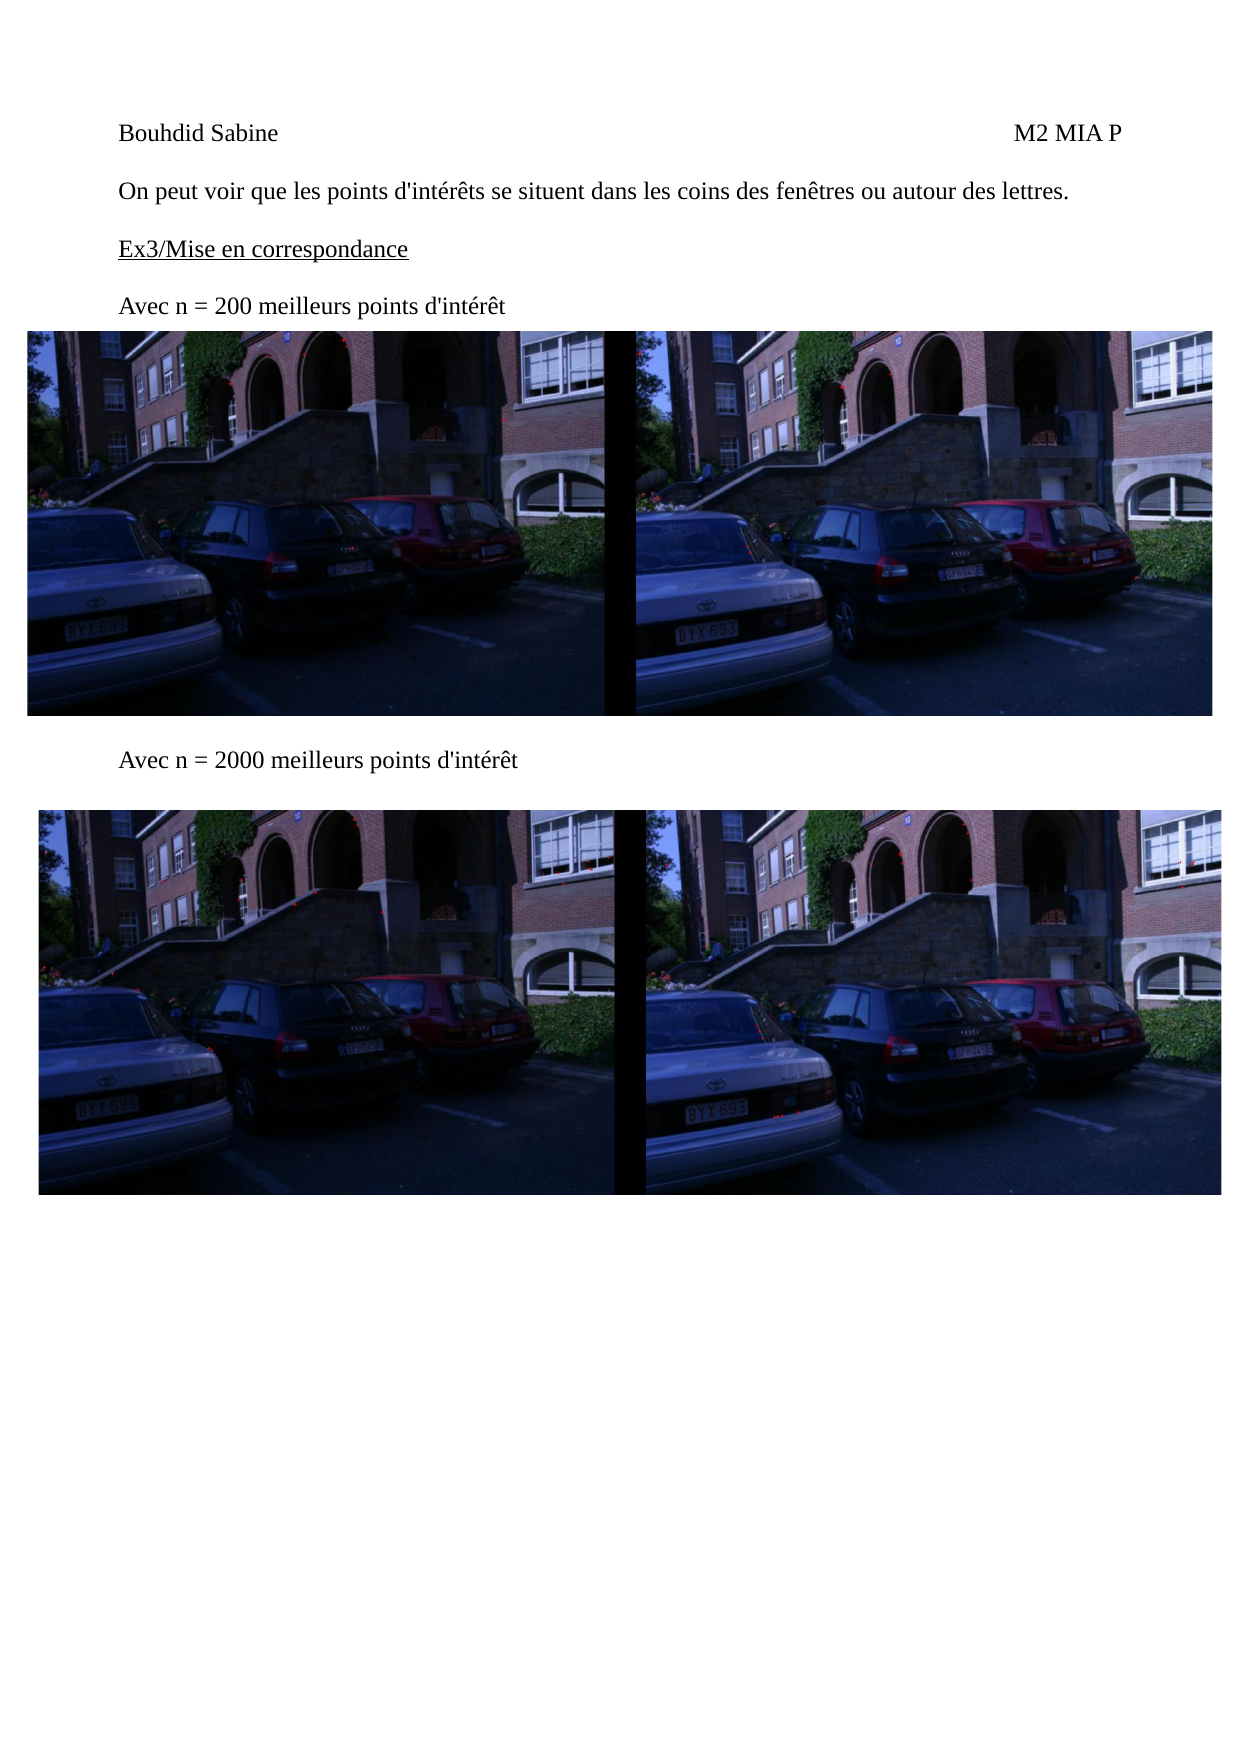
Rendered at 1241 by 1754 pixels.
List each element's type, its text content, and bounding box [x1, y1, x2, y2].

picture [27, 331, 1213, 716]
text Avec n = 2000 meilleurs points d'intérêt [118, 745, 1122, 773]
text On peut voir que les points d'intérêts se situent dans les coins des fenêtres ou autour des lettres. [118, 176, 1122, 205]
text Avec n = 200 meilleurs points d'intérêt [118, 291, 1122, 320]
picture [38, 810, 1222, 1195]
text Ex3/Mise en correspondance [118, 234, 1122, 263]
